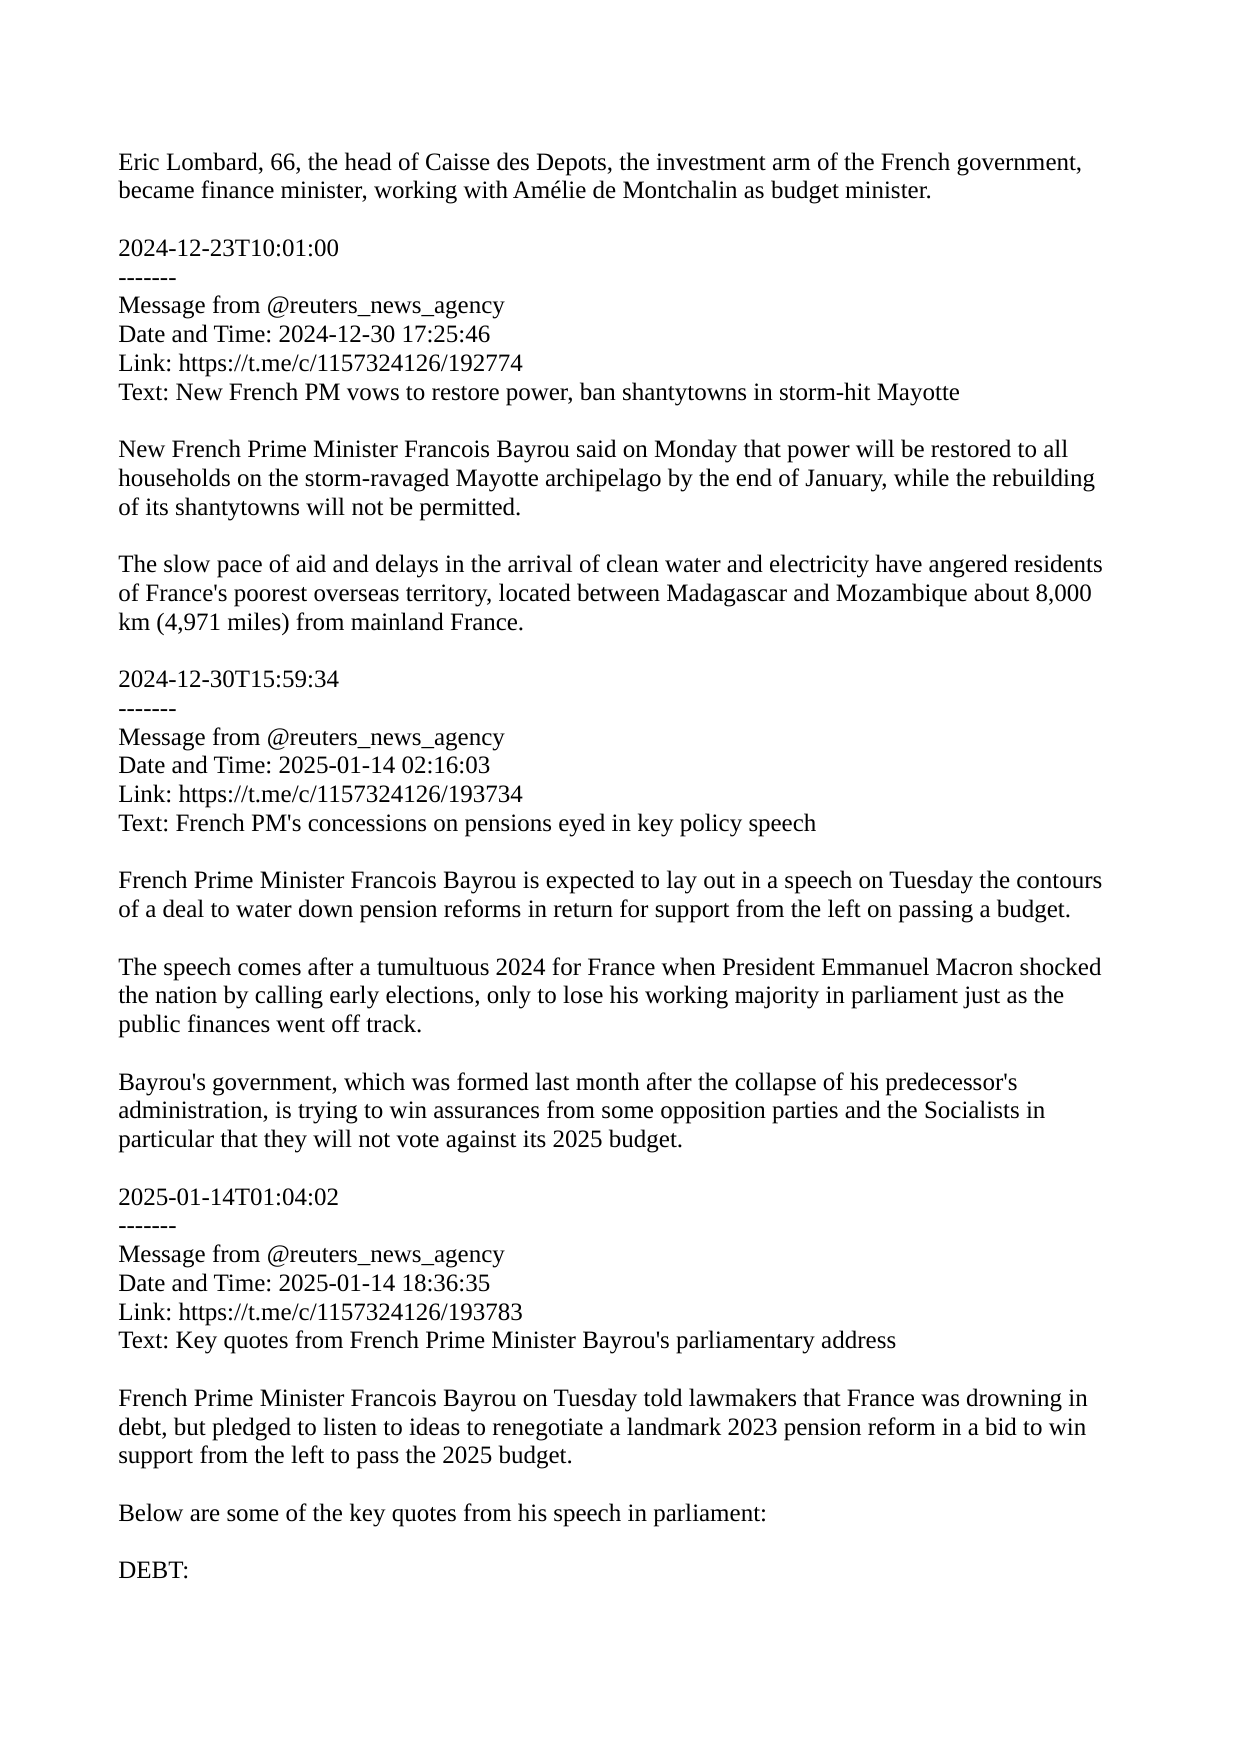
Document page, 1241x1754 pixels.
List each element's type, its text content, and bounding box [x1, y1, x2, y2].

text Eric Lombard, 66, the head of Caisse des Depots, the investment arm of the French government, became finance minister, working with Amélie de Montchalin as budget minister. [118, 147, 1122, 204]
text ------- [118, 262, 1122, 291]
text The speech comes after a tumultuous 2024 for France when President Emmanuel Macron shocked the nation by calling early elections, only to lose his working majority in parliament just as the public finances went off track. [118, 952, 1122, 1038]
text 2024-12-30T15:59:34 [118, 664, 1122, 693]
text The slow pace of aid and delays in the arrival of clean water and electricity have angered residents of France's poorest overseas territory, located between Madagascar and Mozambique about 8,000 km (4,971 miles) from mainland France. [118, 549, 1122, 636]
text 2025-01-14T01:04:02 [118, 1182, 1122, 1211]
text ------- [118, 693, 1122, 722]
text Link: https://t.me/c/1157324126/193734 [118, 779, 1122, 808]
text Date and Time: 2024-12-30 17:25:46 [118, 319, 1122, 348]
text DEBT: [118, 1556, 1122, 1584]
text Date and Time: 2025-01-14 18:36:35 [118, 1268, 1122, 1297]
text Message from @reuters_news_agency [118, 722, 1122, 751]
text Text: Key quotes from French Prime Minister Bayrou's parliamentary address [118, 1326, 1122, 1354]
text French Prime Minister Francois Bayrou on Tuesday told lawmakers that France was drowning in debt, but pledged to listen to ideas to renegotiate a landmark 2023 pension reform in a bid to win support from the left to pass the 2025 budget. [118, 1383, 1122, 1469]
text Date and Time: 2025-01-14 02:16:03 [118, 751, 1122, 779]
text Text: French PM's concessions on pensions eyed in key policy speech [118, 808, 1122, 837]
text Below are some of the key quotes from his speech in parliament: [118, 1498, 1122, 1527]
text Text: New French PM vows to restore power, ban shantytowns in storm-hit Mayotte [118, 377, 1122, 406]
text Link: https://t.me/c/1157324126/193783 [118, 1297, 1122, 1326]
text Bayrou's government, which was formed last month after the collapse of his predecessor's administration, is trying to win assurances from some opposition parties and the Socialists in particular that they will not vote against its 2025 budget. [118, 1067, 1122, 1153]
text Link: https://t.me/c/1157324126/192774 [118, 348, 1122, 377]
text 2024-12-23T10:01:00 [118, 233, 1122, 262]
text French Prime Minister Francois Bayrou is expected to lay out in a speech on Tuesday the contours of a deal to water down pension reforms in return for support from the left on passing a budget. [118, 866, 1122, 923]
text ------- [118, 1211, 1122, 1239]
text New French Prime Minister Francois Bayrou said on Monday that power will be restored to all households on the storm-ravaged Mayotte archipelago by the end of January, while the rebuilding of its shantytowns will not be permitted. [118, 434, 1122, 521]
text Message from @reuters_news_agency [118, 291, 1122, 319]
text Message from @reuters_news_agency [118, 1239, 1122, 1268]
